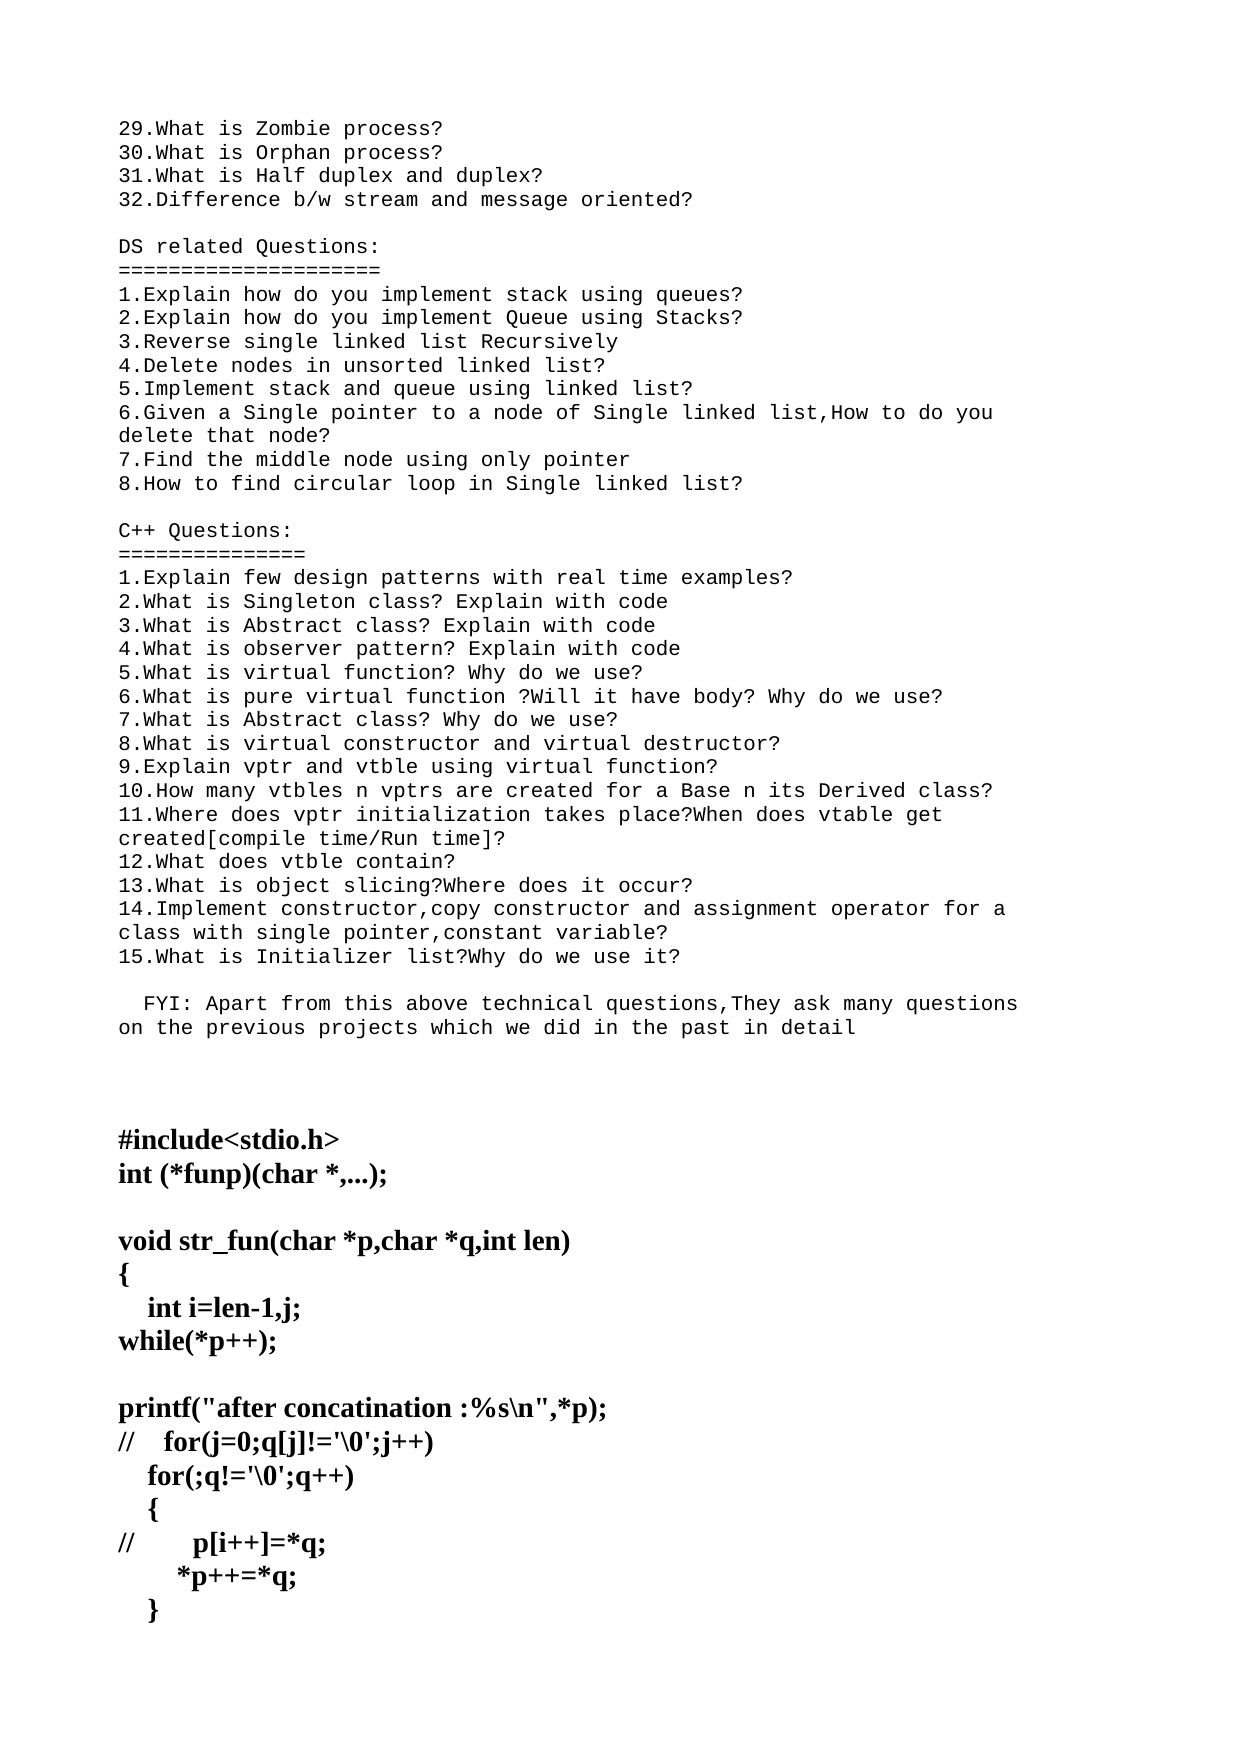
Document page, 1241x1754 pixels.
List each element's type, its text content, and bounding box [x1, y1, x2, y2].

text 29.What is Zombie process? 30.What is Orphan process? 31.What is Half duplex and duplex? 32.Difference b/w stream and message oriented? DS related Questions: ===================== 1.Explain how do you implement stack using queues? 2.Explain how do you implement Queue using Stacks? 3.Reverse single linked list Recursively 4.Delete nodes in unsorted linked list? 5.Implement stack and queue using linked list? 6.Given a Single pointer to a node of Single linked list,How to do you delete that node? 7.Find the middle node using only pointer 8.How to find circular loop in Single linked list? C++ Questions: =============== 1.Explain few design patterns with real time examples? 2.What is Singleton class? Explain with code 3.What is Abstract class? Explain with code 4.What is observer pattern? Explain with code 5.What is virtual function? Why do we use? 6.What is pure virtual function ?Will it have body? Why do we use? 7.What is Abstract class? Why do we use? 8.What is virtual constructor and virtual destructor? 9.Explain vptr and vtble using virtual function? 10.How many vtbles n vptrs are created for a Base n its Derived class? 11.Where does vptr initialization takes place?When does vtable get created[compile time/Run time]? 12.What does vtble contain? 13.What is object slicing?Where does it occur? 14.Implement constructor,copy constructor and assignment operator for a class with single pointer,constant variable? 15.What is Initializer list?Why do we use it? FYI: Apart from this above technical questions,They ask many questions on the previous projects which we did in the past in detail [118, 118, 1122, 1064]
text #include<stdio.h> int (*funp)(char *,...); void str_fun(char *p,char *q,int len) { int i=len-1,j; while(*p++); printf("after concatination :%s\n",*p); // for(j=0;q[j]!='\0';j++) for(;q!='\0';q++) { // p[i++]=*q; *p++=*q; } [118, 1122, 1122, 1625]
